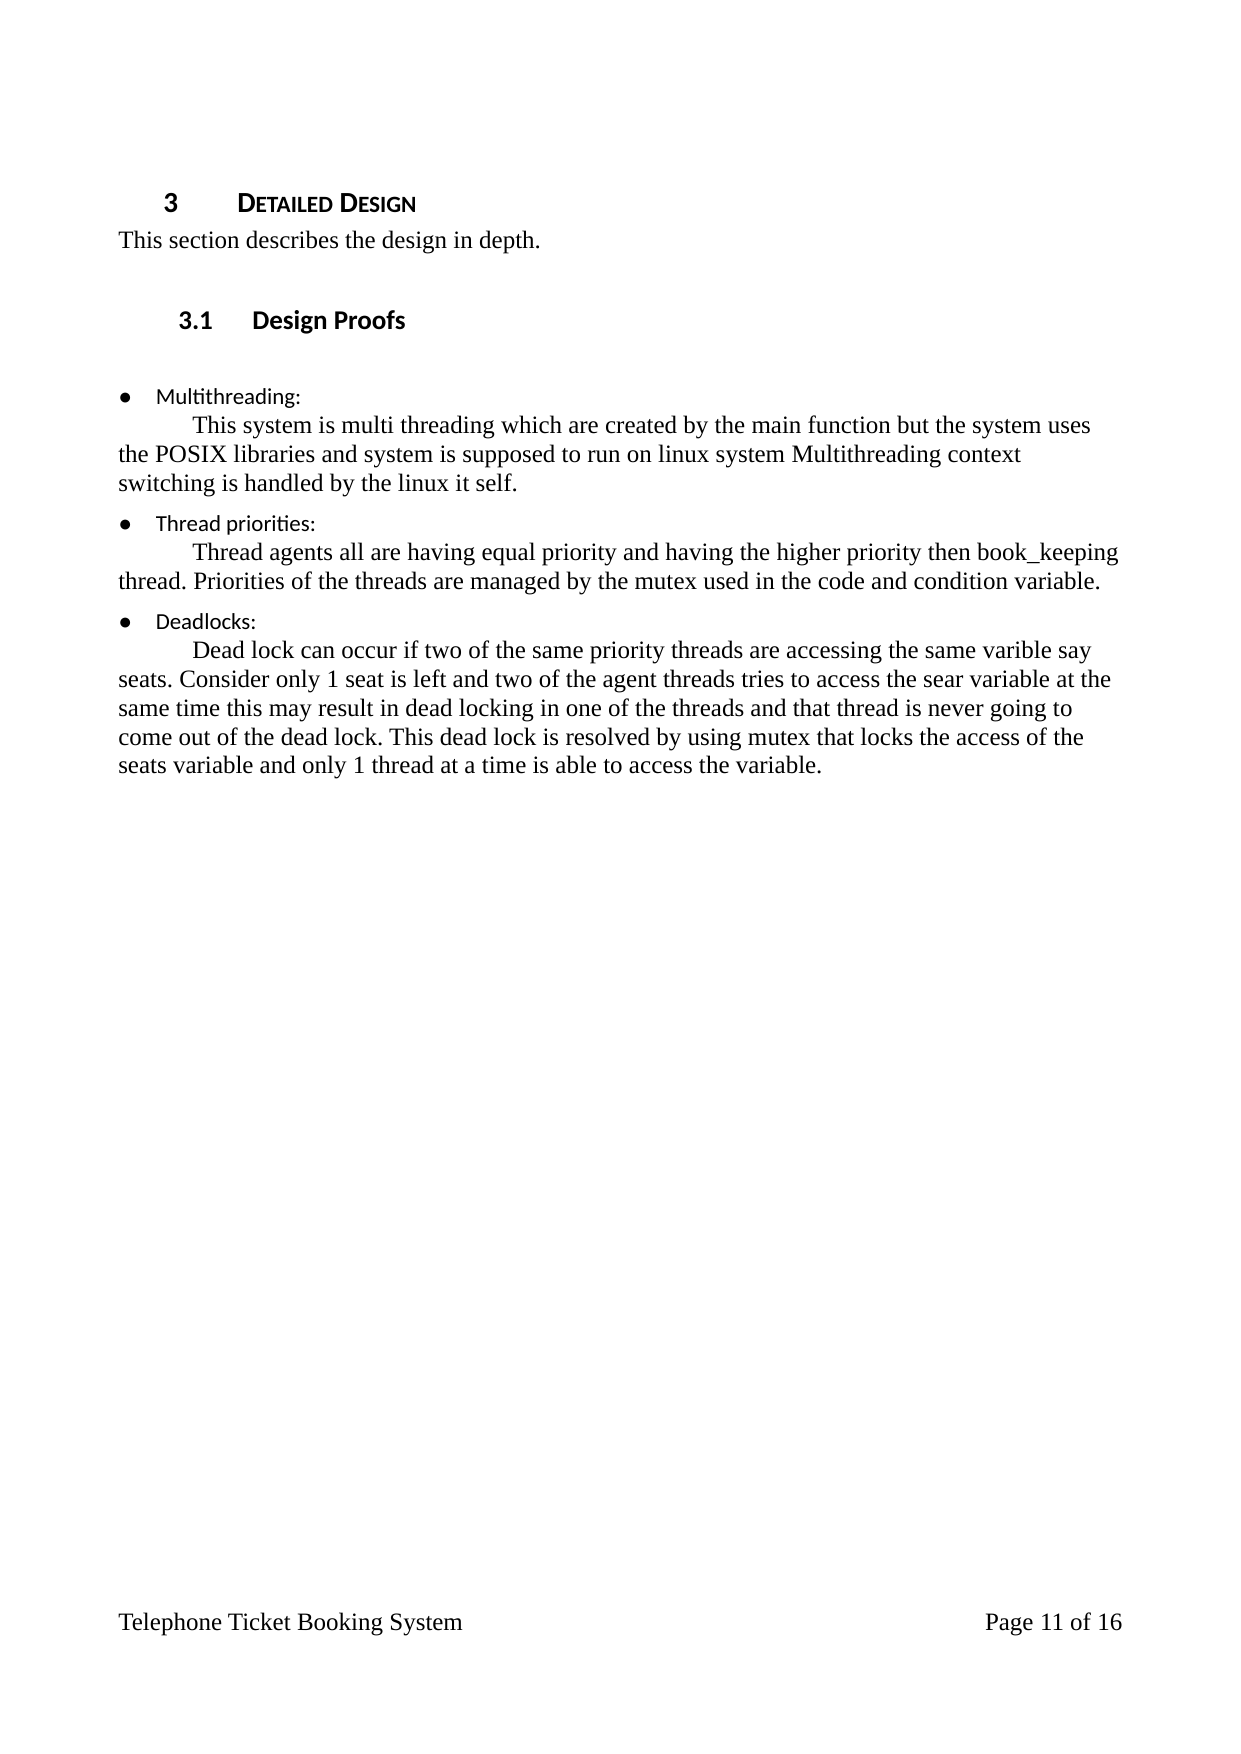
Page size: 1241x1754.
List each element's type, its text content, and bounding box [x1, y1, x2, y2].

subtitle Design Proofs [178, 303, 1122, 336]
text Thread agents all are having equal priority and having the higher priority then book_keeping thread. Priorities of the threads are managed by the mutex used in the code and condition variable. [118, 537, 1122, 595]
subtitle Detailed Design [163, 184, 1122, 220]
text This section describes the design in depth. [118, 225, 1122, 254]
text This system is multi threading which are created by the main function but the system uses the POSIX libraries and system is supposed to run on linux system Multithreading context switching is handled by the linux it self. [118, 411, 1122, 497]
list Thread priorities: [118, 509, 1122, 537]
text Dead lock can occur if two of the same priority threads are accessing the same varible say seats. Consider only 1 seat is left and two of the agent threads tries to access the sear variable at the same time this may result in dead locking in one of the threads and that thread is never going to come out of the dead lock. This dead lock is resolved by using mutex that locks the access of the seats variable and only 1 thread at a time is able to access the variable. [118, 635, 1122, 779]
list Deadlocks: [118, 607, 1122, 635]
list Multithreading: [118, 382, 1122, 411]
